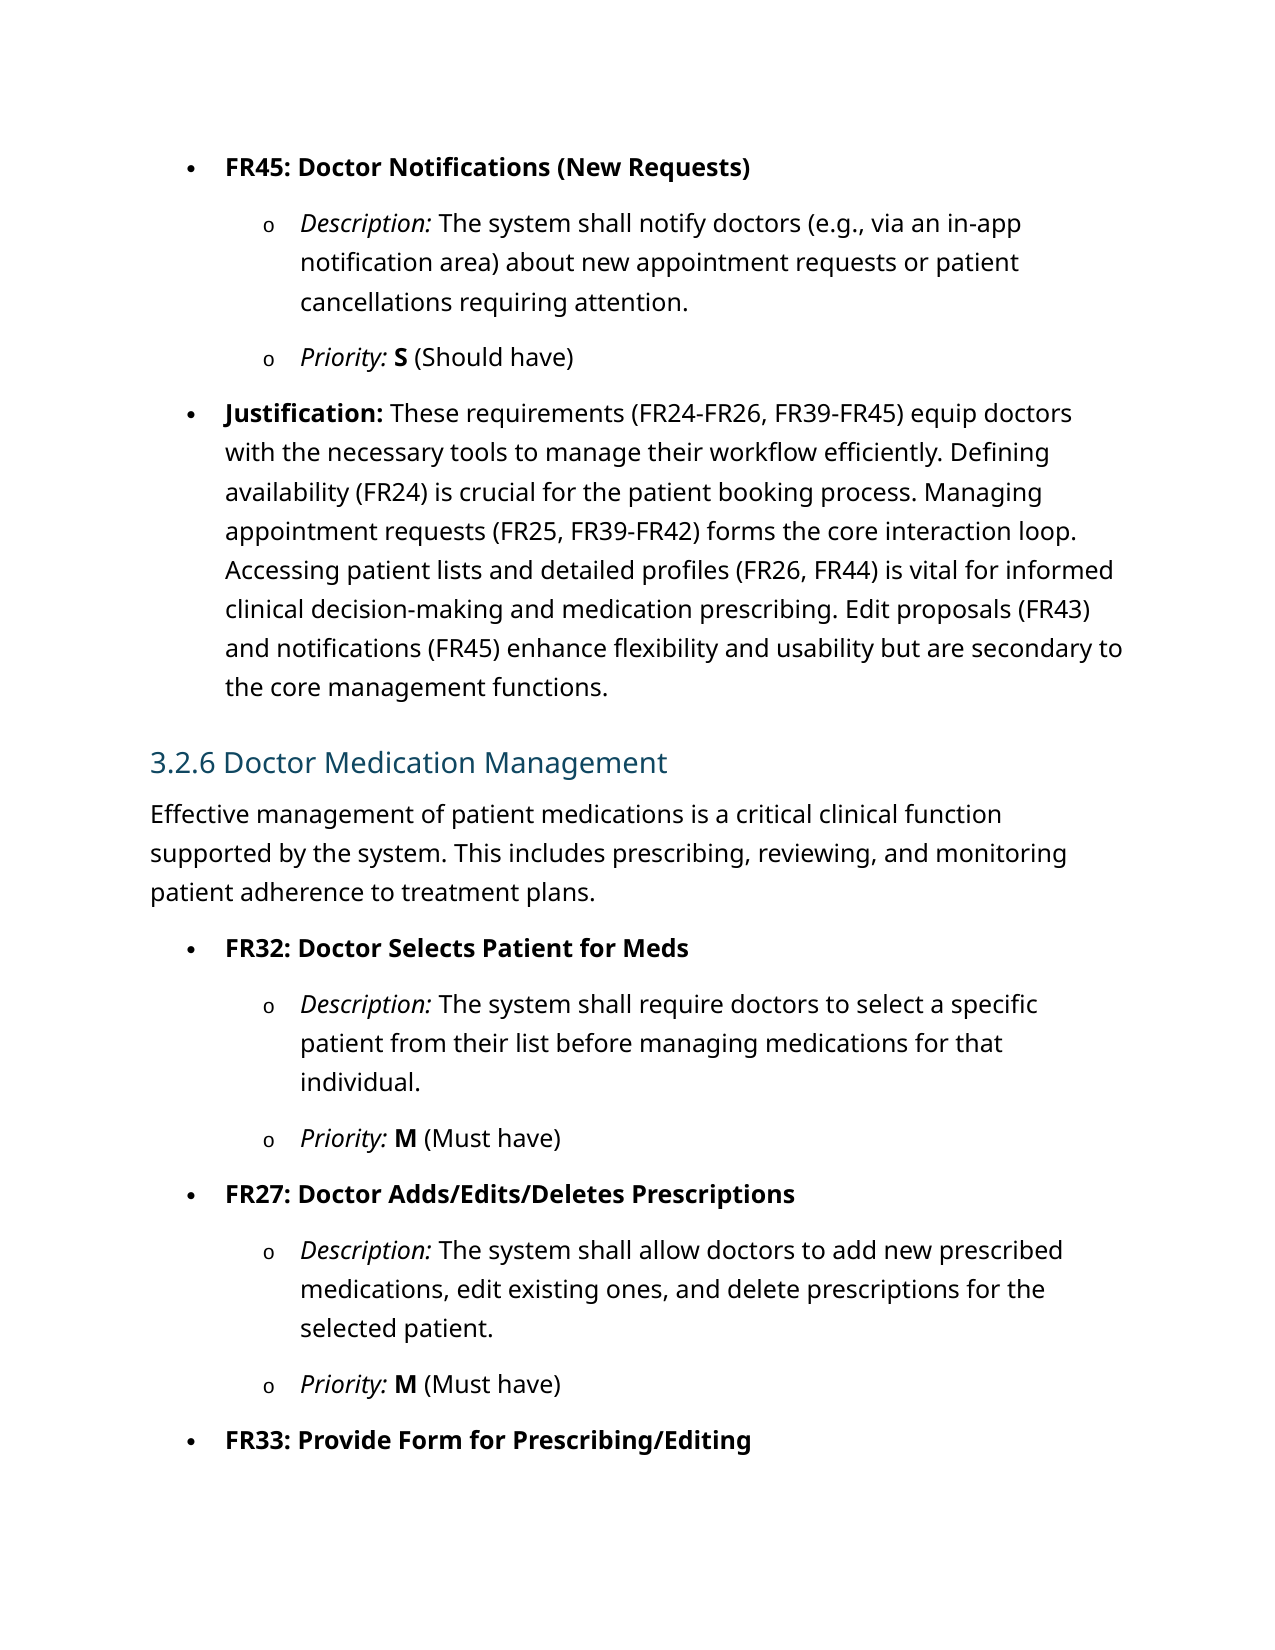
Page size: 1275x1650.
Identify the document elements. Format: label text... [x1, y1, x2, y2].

list FR33: Provide Form for Prescribing/Editing [187, 1422, 1125, 1456]
list Justification: These requirements (FR24-FR26, FR39-FR45) equip doctors with the necessary tools to manage their workflow efficiently. Defining availability (FR24) is crucial for the patient booking process. Managing appointment requests (FR25, FR39-FR42) forms the core interaction loop. Accessing patient lists and detailed profiles (FR26, FR44) is vital for informed clinical decision-making and medication prescribing. Edit proposals (FR43) and notifications (FR45) enhance flexibility and usability but are secondary to the core management functions. [187, 396, 1125, 704]
list FR32: Doctor Selects Patient for Meds [187, 931, 1125, 965]
list Priority: M (Must have) [262, 1366, 1125, 1401]
list Description: The system shall allow doctors to add new prescribed medications, edit existing ones, and delete prescriptions for the selected patient. [262, 1232, 1125, 1345]
text Effective management of patient medications is a critical clinical function supported by the system. This includes prescribing, reviewing, and monitoring patient adherence to treatment plans. [150, 796, 1125, 909]
list Priority: S (Should have) [262, 340, 1125, 374]
subtitle 3.2.6 Doctor Medication Management [150, 742, 1125, 782]
list Description: The system shall notify doctors (e.g., via an in-app notification area) about new appointment requests or patient cancellations requiring attention. [262, 206, 1125, 318]
list FR27: Doctor Adds/Edits/Deletes Prescriptions [187, 1176, 1125, 1211]
list FR45: Doctor Notifications (New Requests) [187, 150, 1125, 184]
list Priority: M (Must have) [262, 1121, 1125, 1155]
list Description: The system shall require doctors to select a specific patient from their list before managing medications for that individual. [262, 986, 1125, 1099]
